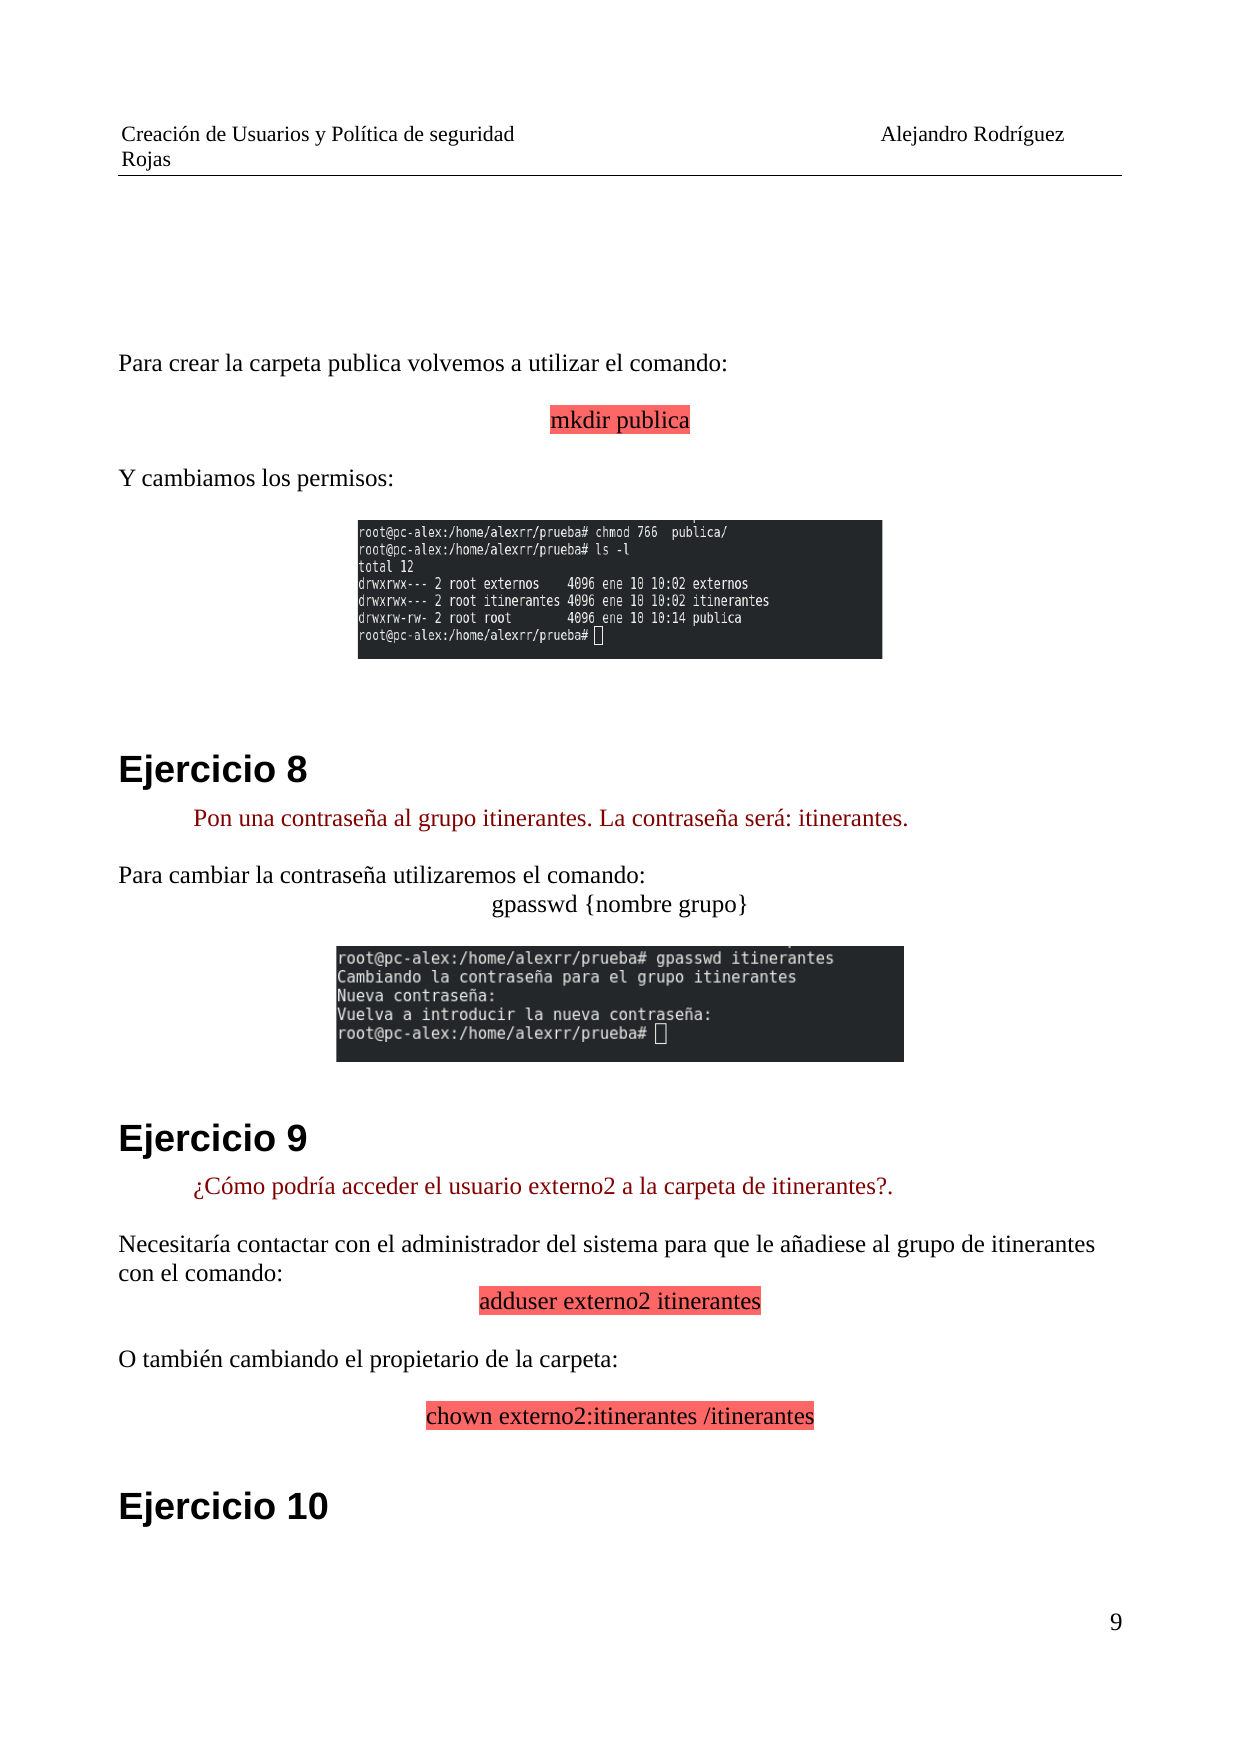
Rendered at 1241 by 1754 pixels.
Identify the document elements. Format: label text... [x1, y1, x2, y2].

text Para cambiar la contraseña utilizaremos el comando: [118, 860, 1122, 889]
subtitle Ejercicio 9 [118, 1115, 1122, 1159]
text mkdir publica [118, 405, 1122, 434]
list ¿Cómo podría acceder el usuario externo2 a la carpeta de itinerantes?. [156, 1171, 1122, 1200]
text gpasswd {nombre grupo} [118, 889, 1122, 918]
text Para crear la carpeta publica volvemos a utilizar el comando: [118, 348, 1122, 377]
text chown externo2:itinerantes /itinerantes [118, 1401, 1122, 1430]
list Pon una contraseña al grupo itinerantes. La contraseña será: itinerantes. [156, 803, 1122, 832]
subtitle Ejercicio 10 [118, 1484, 1122, 1528]
text Y cambiamos los permisos: [118, 463, 1122, 492]
text Necesitaría contactar con el administrador del sistema para que le añadiese al grupo de itinerantes con el comando: [118, 1229, 1122, 1286]
text adduser externo2 itinerantes [118, 1286, 1122, 1315]
text O también cambiando el propietario de la carpeta: [118, 1344, 1122, 1373]
subtitle Ejercicio 8 [118, 747, 1122, 790]
